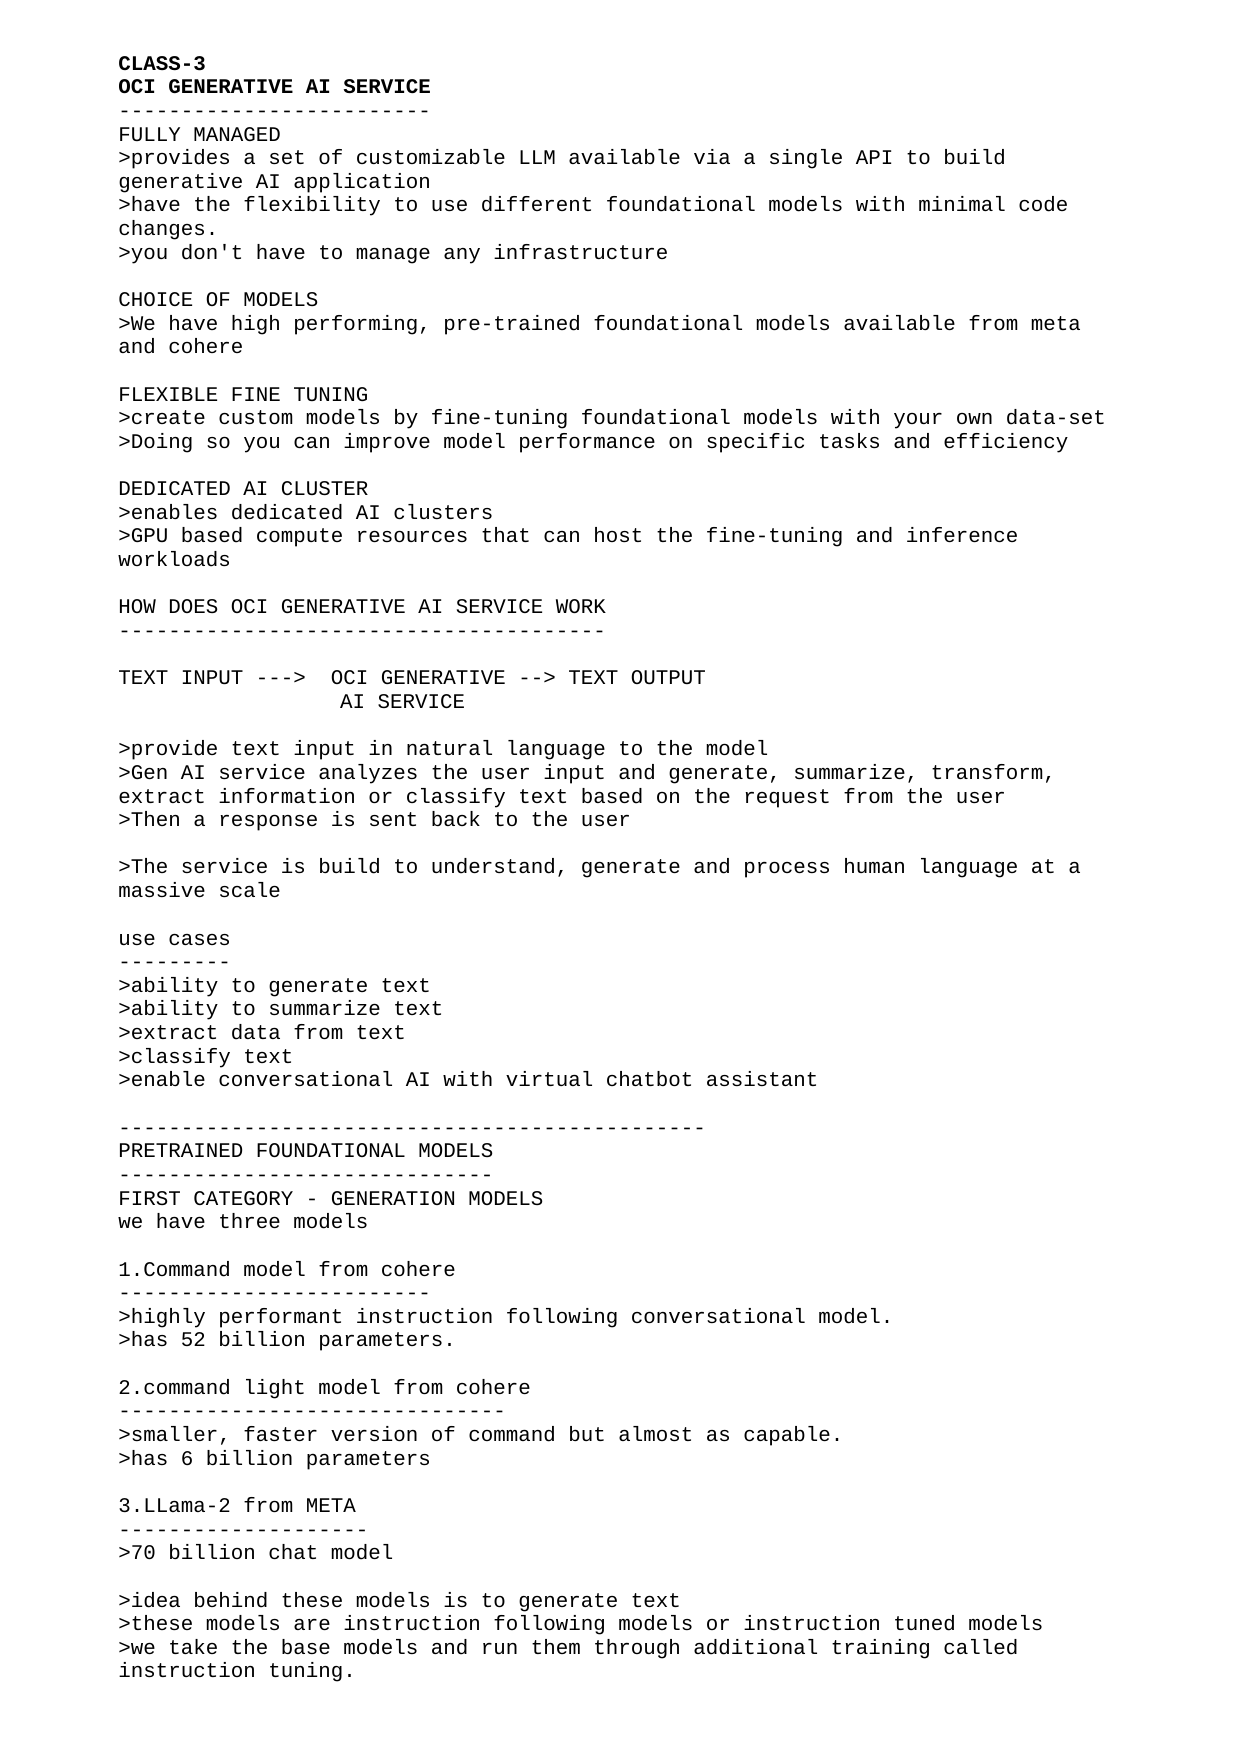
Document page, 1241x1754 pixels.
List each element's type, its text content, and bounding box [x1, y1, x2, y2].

text we have three models [118, 1211, 1122, 1235]
text 2.command light model from cohere [118, 1377, 1122, 1400]
text FLEXIBLE FINE TUNING [118, 384, 1122, 407]
text CHOICE OF MODELS [118, 289, 1122, 313]
text >classify text [118, 1046, 1122, 1069]
text >We have high performing, pre-trained foundational models available from meta and cohere [118, 313, 1122, 360]
text FULLY MANAGED [118, 123, 1122, 147]
text >has 52 billion parameters. [118, 1329, 1122, 1353]
text >you don't have to manage any infrastructure [118, 242, 1122, 265]
text 1.Command model from cohere [118, 1258, 1122, 1282]
text HOW DOES OCI GENERATIVE AI SERVICE WORK [118, 596, 1122, 620]
text ------------------------- [118, 100, 1122, 123]
text >70 billion chat model [118, 1542, 1122, 1566]
text >these models are instruction following models or instruction tuned models [118, 1613, 1122, 1637]
text FIRST CATEGORY - GENERATION MODELS [118, 1188, 1122, 1211]
text AI SERVICE [118, 691, 1122, 715]
text >provides a set of customizable LLM available via a single API to build generative AI application [118, 147, 1122, 194]
text --------------------------------------- [118, 620, 1122, 644]
text ------------------------- [118, 1282, 1122, 1306]
text >enables dedicated AI clusters [118, 502, 1122, 526]
text >Gen AI service analyzes the user input and generate, summarize, transform, extract information or classify text based on the request from the user [118, 762, 1122, 809]
text >has 6 billion parameters [118, 1448, 1122, 1471]
text >smaller, faster version of command but almost as capable. [118, 1424, 1122, 1448]
text use cases [118, 927, 1122, 951]
text >provide text input in natural language to the model [118, 738, 1122, 762]
text >have the flexibility to use different foundational models with minimal code changes. [118, 194, 1122, 242]
text >Then a response is sent back to the user [118, 809, 1122, 833]
text >create custom models by fine-tuning foundational models with your own data-set [118, 407, 1122, 431]
text >ability to summarize text [118, 998, 1122, 1022]
text OCI GENERATIVE AI SERVICE [118, 76, 1122, 100]
text >GPU based compute resources that can host the fine-tuning and inference workloads [118, 526, 1122, 573]
text --------- [118, 951, 1122, 975]
text >The service is build to understand, generate and process human language at a massive scale [118, 857, 1122, 904]
text >ability to generate text [118, 975, 1122, 998]
text ----------------------------------------------- [118, 1117, 1122, 1140]
text >extract data from text [118, 1022, 1122, 1046]
text -------------------- [118, 1519, 1122, 1542]
text >we take the base models and run them through additional training called instruction tuning. [118, 1637, 1122, 1684]
text CLASS-3 [118, 53, 1122, 76]
text >idea behind these models is to generate text [118, 1589, 1122, 1613]
text 3.LLama-2 from META [118, 1495, 1122, 1519]
text ------------------------------ [118, 1164, 1122, 1188]
text PRETRAINED FOUNDATIONAL MODELS [118, 1140, 1122, 1164]
text >enable conversational AI with virtual chatbot assistant [118, 1069, 1122, 1093]
text DEDICATED AI CLUSTER [118, 478, 1122, 502]
text TEXT INPUT ---> OCI GENERATIVE --> TEXT OUTPUT [118, 667, 1122, 691]
text ------------------------------- [118, 1400, 1122, 1424]
text >highly performant instruction following conversational model. [118, 1306, 1122, 1329]
text >Doing so you can improve model performance on specific tasks and efficiency [118, 431, 1122, 454]
